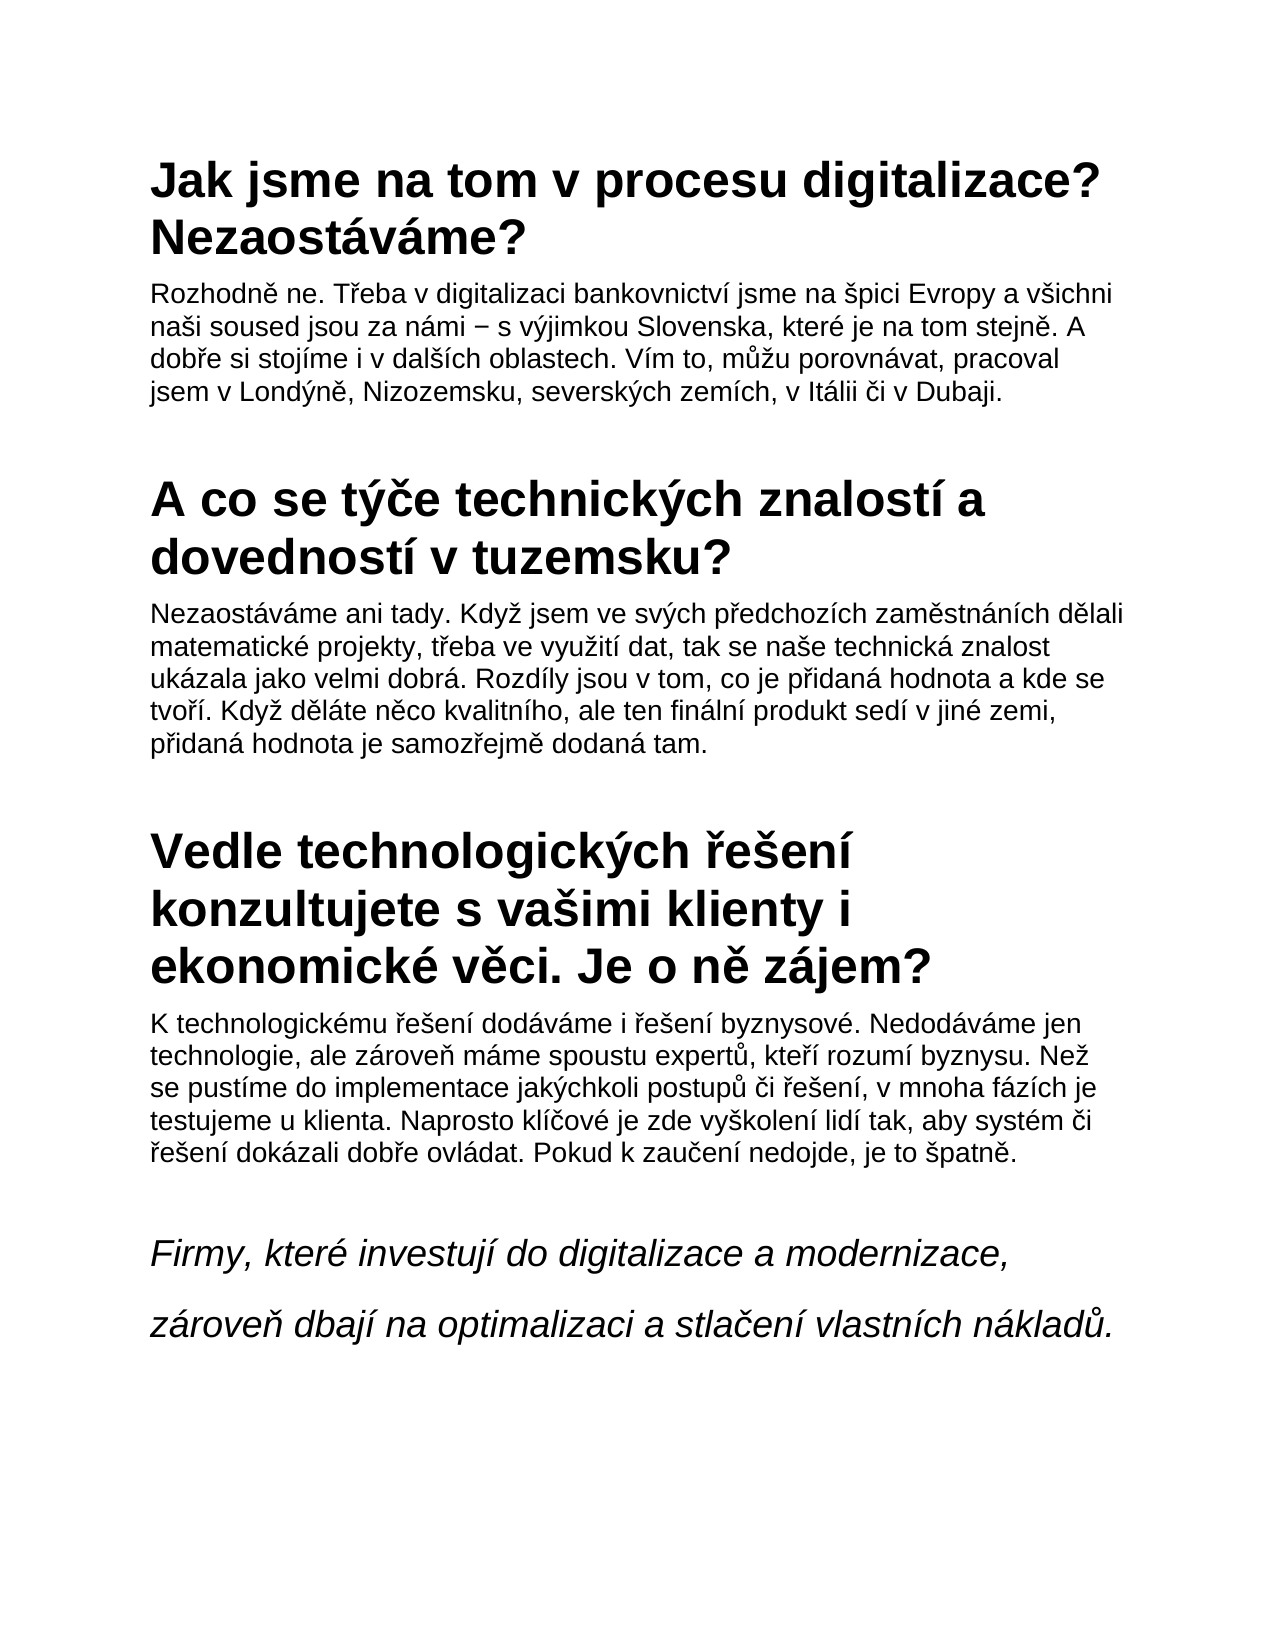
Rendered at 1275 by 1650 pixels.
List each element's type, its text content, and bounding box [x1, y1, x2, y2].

text Nezaostáváme ani tady. Když jsem ve svých předchozích zaměstnáních dělali matematické projekty, třeba ve využití dat, tak se naše technická znalost ukázala jako velmi dobrá. Rozdíly jsou v tom, co je přidaná hodnota a kde se tvoří. Když děláte něco kvalitního, ale ten finální produkt sedí v jiné zemi, přidaná hodnota je samozřejmě dodaná tam. [150, 597, 1125, 759]
subtitle A co se týče technických znalostí a dovedností v tuzemsku? [150, 469, 1125, 584]
text Rozhodně ne. Třeba v digitalizaci bankovnictví jsme na špici Evropy a všichni naši soused jsou za námi − s výjimkou Slovenska, které je na tom stejně. A dobře si stojíme i v dalších oblastech. Vím to, můžu porovnávat, pracoval jsem v Londýně, Nizozemsku, severských zemích, v Itálii či v Dubaji. [150, 277, 1125, 407]
text Firmy, které investují do digitalizace a modernizace, zároveň dbají na optimalizaci a stlačení vlastních nákladů. [150, 1231, 1125, 1345]
subtitle Vedle technologických řešení konzultujete s vašimi klienty i ekonomické věci. Je o ně zájem? [150, 822, 1125, 994]
text K technologickému řešení dodáváme i řešení byznysové. Nedodáváme jen technologie, ale zároveň máme spoustu expertů, kteří rozumí byznysu. Než se pustíme do implementace jakýchkoli postupů či řešení, v mnoha fázích je testujeme u klienta. Naprosto klíčové je zde vyškolení lidí tak, aby systém či řešení dokázali dobře ovládat. Pokud k zaučení nedojde, je to špatně. [150, 1007, 1125, 1168]
subtitle Jak jsme na tom v procesu digitalizace? Nezaostáváme? [150, 150, 1125, 265]
